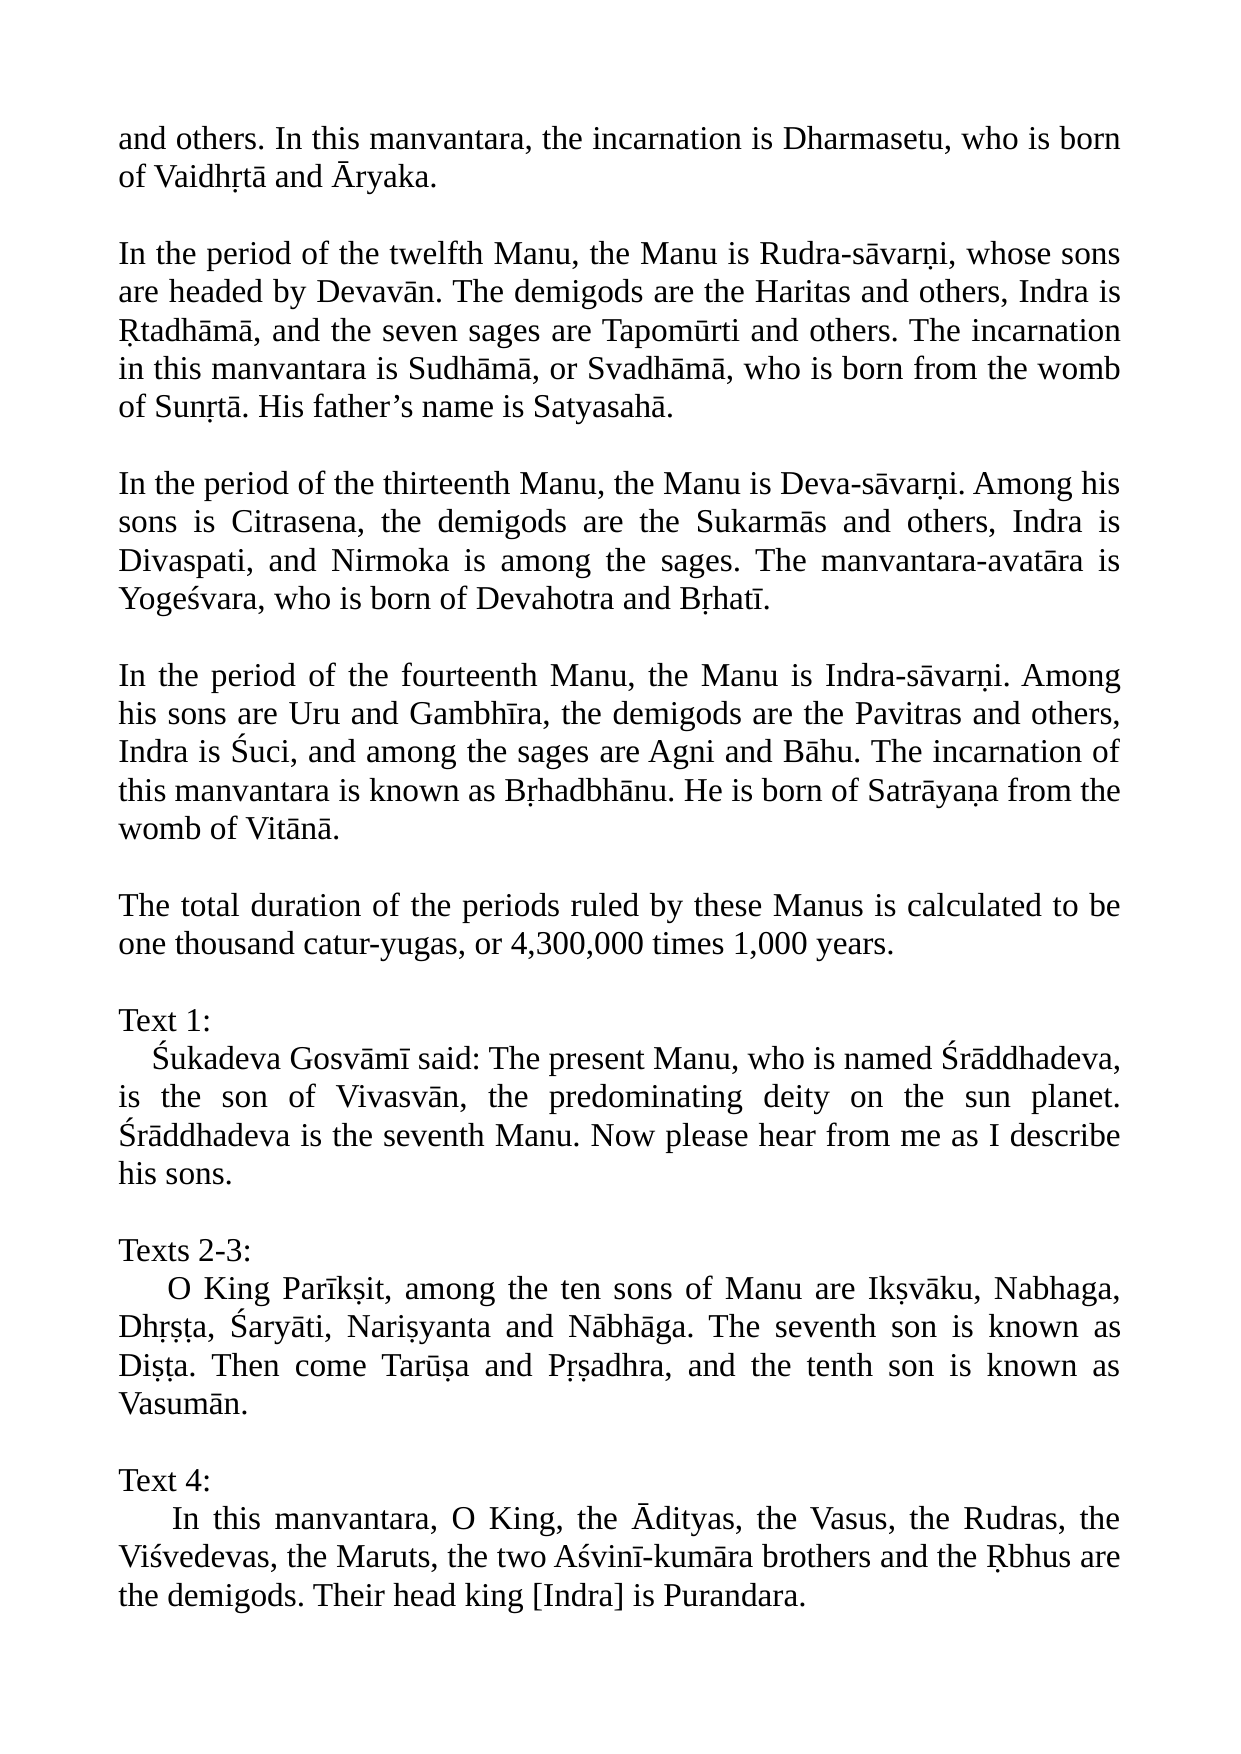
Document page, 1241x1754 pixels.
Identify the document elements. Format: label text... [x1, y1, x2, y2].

text Text 1: [118, 1000, 1122, 1038]
text The total duration of the periods ruled by these Manus is calculated to be one thousand catur-yugas, or 4,300,000 times 1,000 years. [118, 885, 1122, 961]
text In the period of the twelfth Manu, the Manu is Rudra-sāvarṇi, whose sons are headed by Devavān. The demigods are the Haritas and others, Indra is Ṛtadhāmā, and the seven sages are Tapomūrti and others. The incarnation in this manvantara is Sudhāmā, or Svadhāmā, who is born from the womb of Sunṛtā. His father’s name is Satyasahā. [118, 233, 1122, 425]
text and others. In this manvantara, the incarnation is Dharmasetu, who is born of Vaidhṛtā and Āryaka. [118, 118, 1122, 195]
text In the period of the fourteenth Manu, the Manu is Indra-sāvarṇi. Among his sons are Uru and Gambhīra, the demigods are the Pavitras and others, Indra is Śuci, and among the sages are Agni and Bāhu. The incarnation of this manvantara is known as Bṛhadbhānu. He is born of Satrāyaṇa from the womb of Vitānā. [118, 655, 1122, 846]
text Texts 2-3: [118, 1230, 1122, 1268]
text O King Parīkṣit, among the ten sons of Manu are Ikṣvāku, Nabhaga, Dhṛṣṭa, Śaryāti, Nariṣyanta and Nābhāga. The seventh son is known as Diṣṭa. Then come Tarūṣa and Pṛṣadhra, and the tenth son is known as Vasumān. [118, 1268, 1122, 1421]
text In this manvantara, O King, the Ādityas, the Vasus, the Rudras, the Viśvedevas, the Maruts, the two Aśvinī-kumāra brothers and the Ṛbhus are the demigods. Their head king [Indra] is Purandara. [118, 1498, 1122, 1613]
text Text 4: [118, 1460, 1122, 1498]
text In the period of the thirteenth Manu, the Manu is Deva-sāvarṇi. Among his sons is Citrasena, the demigods are the Sukarmās and others, Indra is Divaspati, and Nirmoka is among the sages. The manvantara-avatāra is Yogeśvara, who is born of Devahotra and Bṛhatī. [118, 463, 1122, 616]
text Śukadeva Gosvāmī said: The present Manu, who is named Śrāddhadeva, is the son of Vivasvān, the predominating deity on the sun planet. Śrāddhadeva is the seventh Manu. Now please hear from me as I describe his sons. [118, 1038, 1122, 1191]
